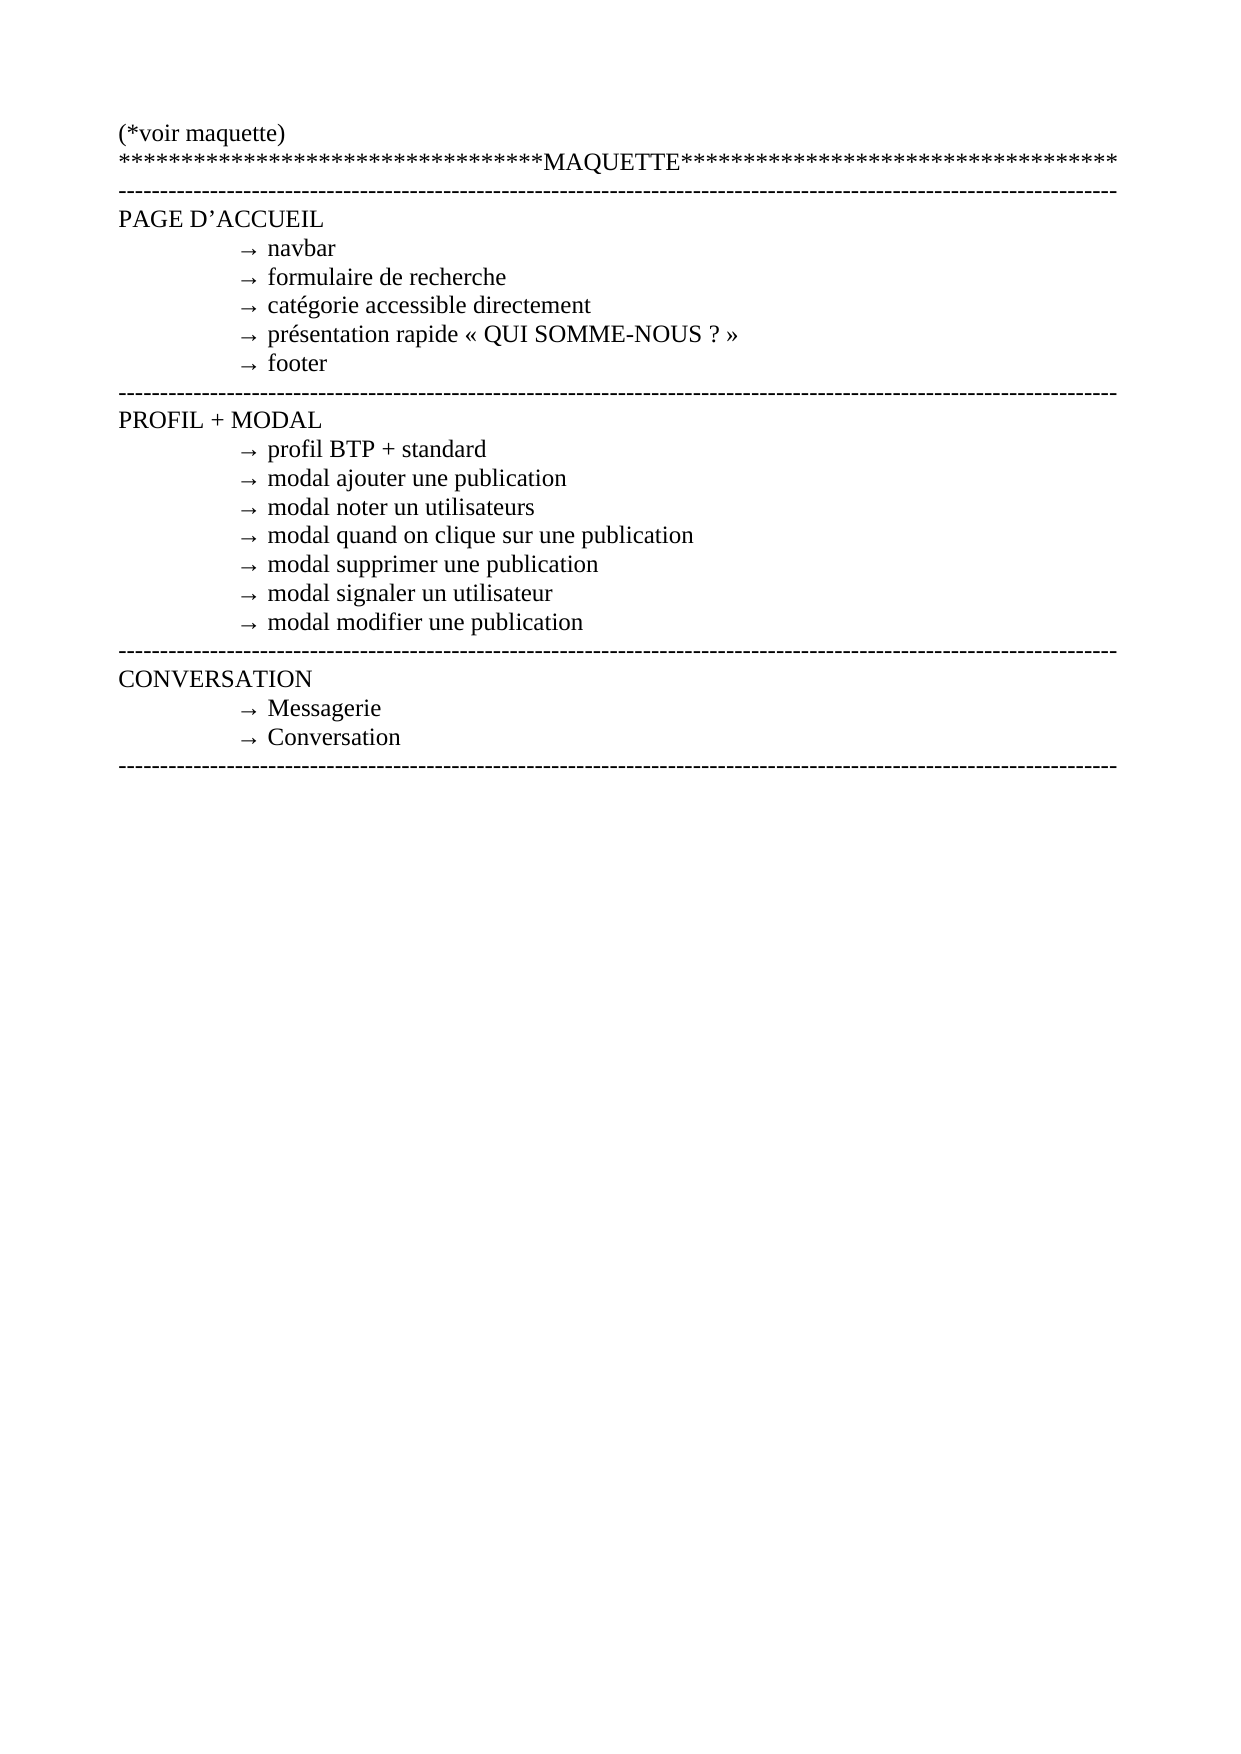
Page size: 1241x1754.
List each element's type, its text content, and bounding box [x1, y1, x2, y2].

text → formulaire de recherche [118, 262, 1122, 291]
text ------------------------------------------------------------------------------------------------------------------------ [118, 636, 1122, 664]
text → footer [118, 348, 1122, 377]
text ------------------------------------------------------------------------------------------------------------------------ [118, 377, 1122, 406]
text → modal supprimer une publication [118, 549, 1122, 578]
text CONVERSATION [118, 664, 1122, 693]
text PROFIL + MODAL [118, 406, 1122, 434]
text → Messagerie [118, 693, 1122, 722]
text → Conversation [118, 722, 1122, 751]
text → catégorie accessible directement [118, 291, 1122, 319]
text → profil BTP + standard [118, 434, 1122, 463]
text ------------------------------------------------------------------------------------------------------------------------ [118, 751, 1122, 779]
text → modal noter un utilisateurs [118, 492, 1122, 521]
text → modal ajouter une publication [118, 463, 1122, 492]
text (*voir maquette) [118, 118, 1122, 147]
text → navbar [118, 233, 1122, 262]
text PAGE D’ACCUEIL [118, 204, 1122, 233]
text → modal signaler un utilisateur [118, 578, 1122, 607]
text ------------------------------------------------------------------------------------------------------------------------ [118, 176, 1122, 204]
text → modal modifier une publication [118, 607, 1122, 636]
text → présentation rapide « QUI SOMME-NOUS ? » [118, 319, 1122, 348]
text **********************************MAQUETTE*********************************** [118, 147, 1122, 176]
text → modal quand on clique sur une publication [118, 521, 1122, 549]
